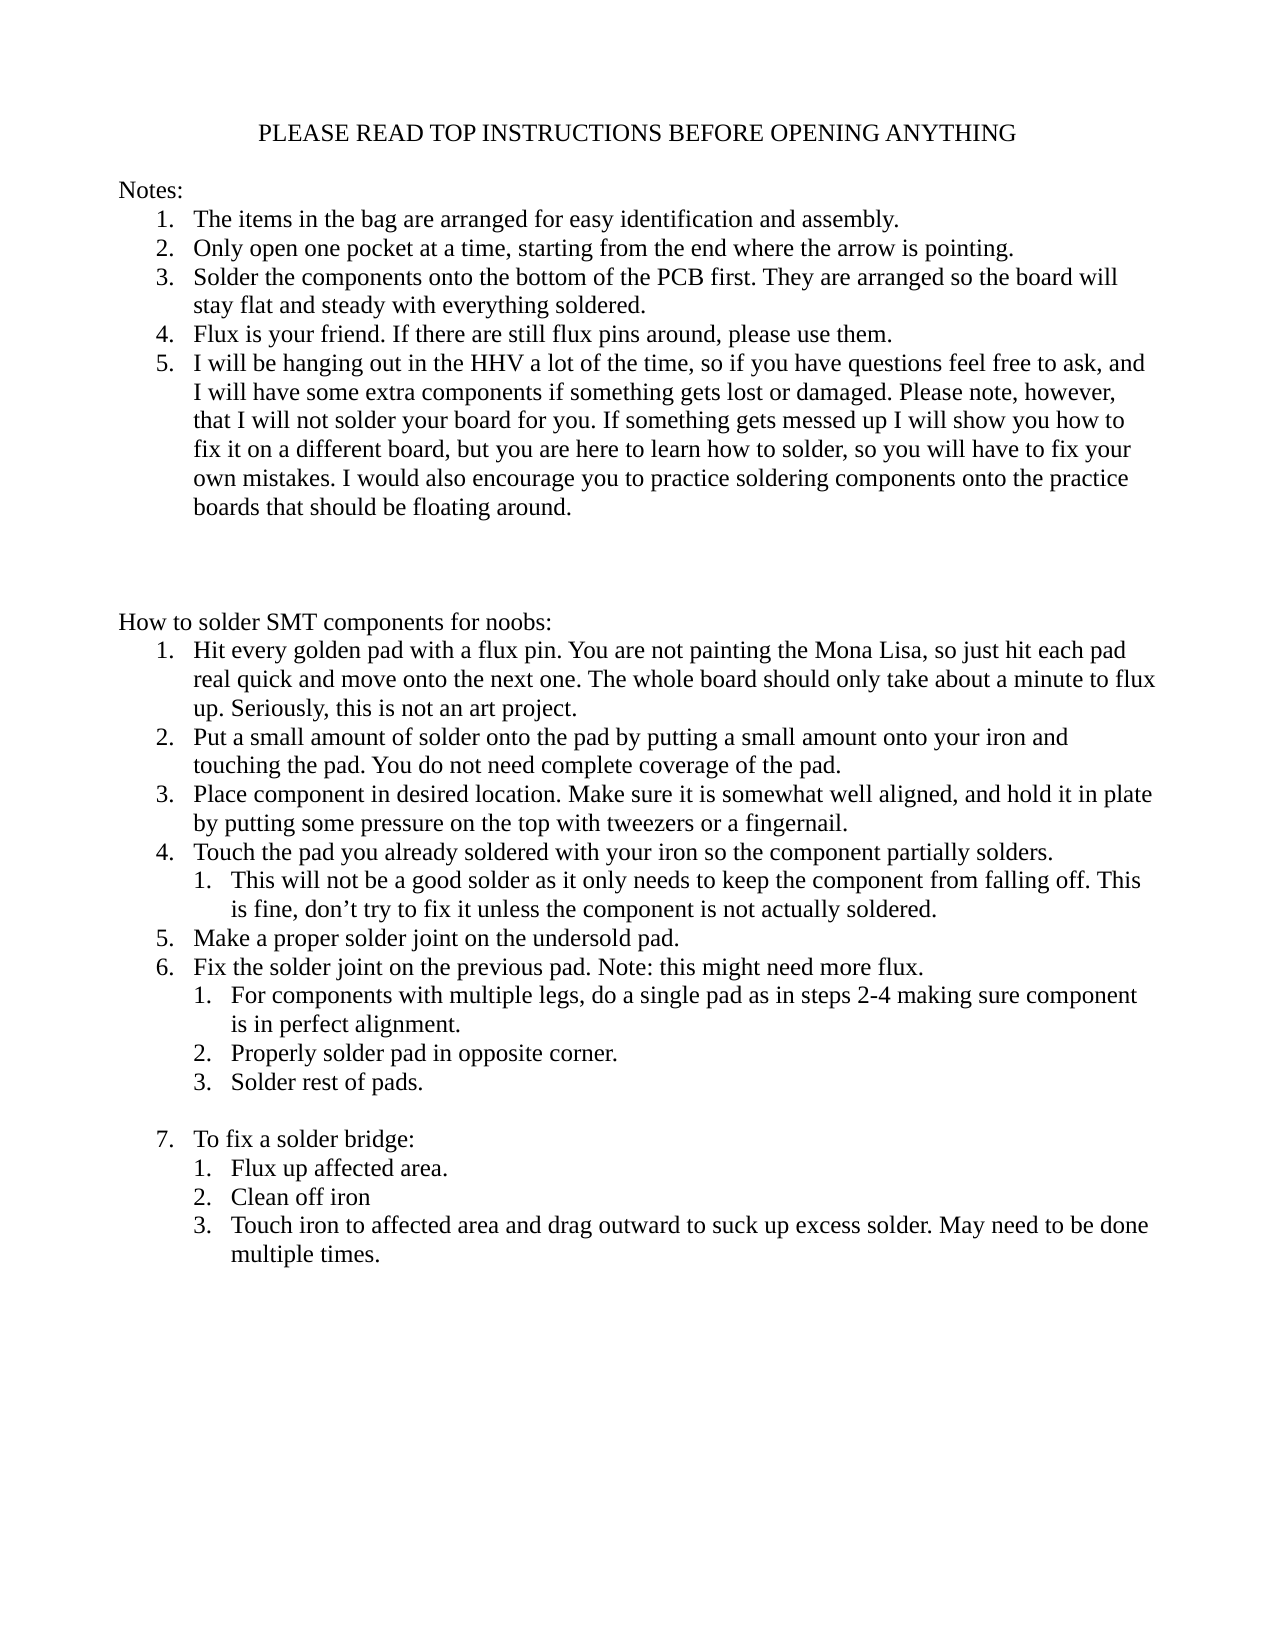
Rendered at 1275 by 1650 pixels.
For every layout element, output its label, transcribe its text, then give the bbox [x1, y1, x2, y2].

list Touch the pad you already soldered with your iron so the component partially solders. [156, 837, 1157, 866]
list I will be hanging out in the HHV a lot of the time, so if you have questions feel free to ask, and I will have some extra components if something gets lost or damaged. Please note, however, that I will not solder your board for you. If something gets messed up I will show you how to fix it on a different board, but you are here to learn how to solder, so you will have to fix your own mistakes. I would also encourage you to practice soldering components onto the practice boards that should be floating around. [156, 348, 1157, 521]
list For components with multiple legs, do a single pad as in steps 2-4 making sure component is in perfect alignment. [193, 981, 1157, 1038]
list Flux up affected area. [193, 1153, 1157, 1182]
text How to solder SMT components for noobs: [118, 607, 1157, 636]
list Put a small amount of solder onto the pad by putting a small amount onto your iron and touching the pad. You do not need complete coverage of the pad. [156, 722, 1157, 779]
list Fix the solder joint on the previous pad. Note: this might need more flux. [156, 952, 1157, 981]
list Clean off iron [193, 1182, 1157, 1211]
text Notes: [118, 176, 1157, 204]
list Touch iron to affected area and drag outward to suck up excess solder. May need to be done multiple times. [193, 1211, 1157, 1268]
list Place component in desired location. Make sure it is somewhat well aligned, and hold it in plate by putting some pressure on the top with tweezers or a fingernail. [156, 779, 1157, 837]
list Solder rest of pads. [193, 1067, 1157, 1096]
list The items in the bag are arranged for easy identification and assembly. [156, 204, 1157, 233]
list Only open one pocket at a time, starting from the end where the arrow is pointing. [156, 233, 1157, 262]
list Make a proper solder joint on the undersold pad. [156, 923, 1157, 952]
list To fix a solder bridge: [156, 1124, 1157, 1153]
list Flux is your friend. If there are still flux pins around, please use them. [156, 319, 1157, 348]
list Hit every golden pad with a flux pin. You are not painting the Mona Lisa, so just hit each pad real quick and move onto the next one. The whole board should only take about a minute to flux up. Seriously, this is not an art project. [156, 636, 1157, 722]
list This will not be a good solder as it only needs to keep the component from falling off. This is fine, don’t try to fix it unless the component is not actually soldered. [193, 866, 1157, 923]
text PLEASE READ TOP INSTRUCTIONS BEFORE OPENING ANYTHING [118, 118, 1157, 147]
list Solder the components onto the bottom of the PCB first. They are arranged so the board will stay flat and steady with everything soldered. [156, 262, 1157, 319]
list Properly solder pad in opposite corner. [193, 1038, 1157, 1067]
